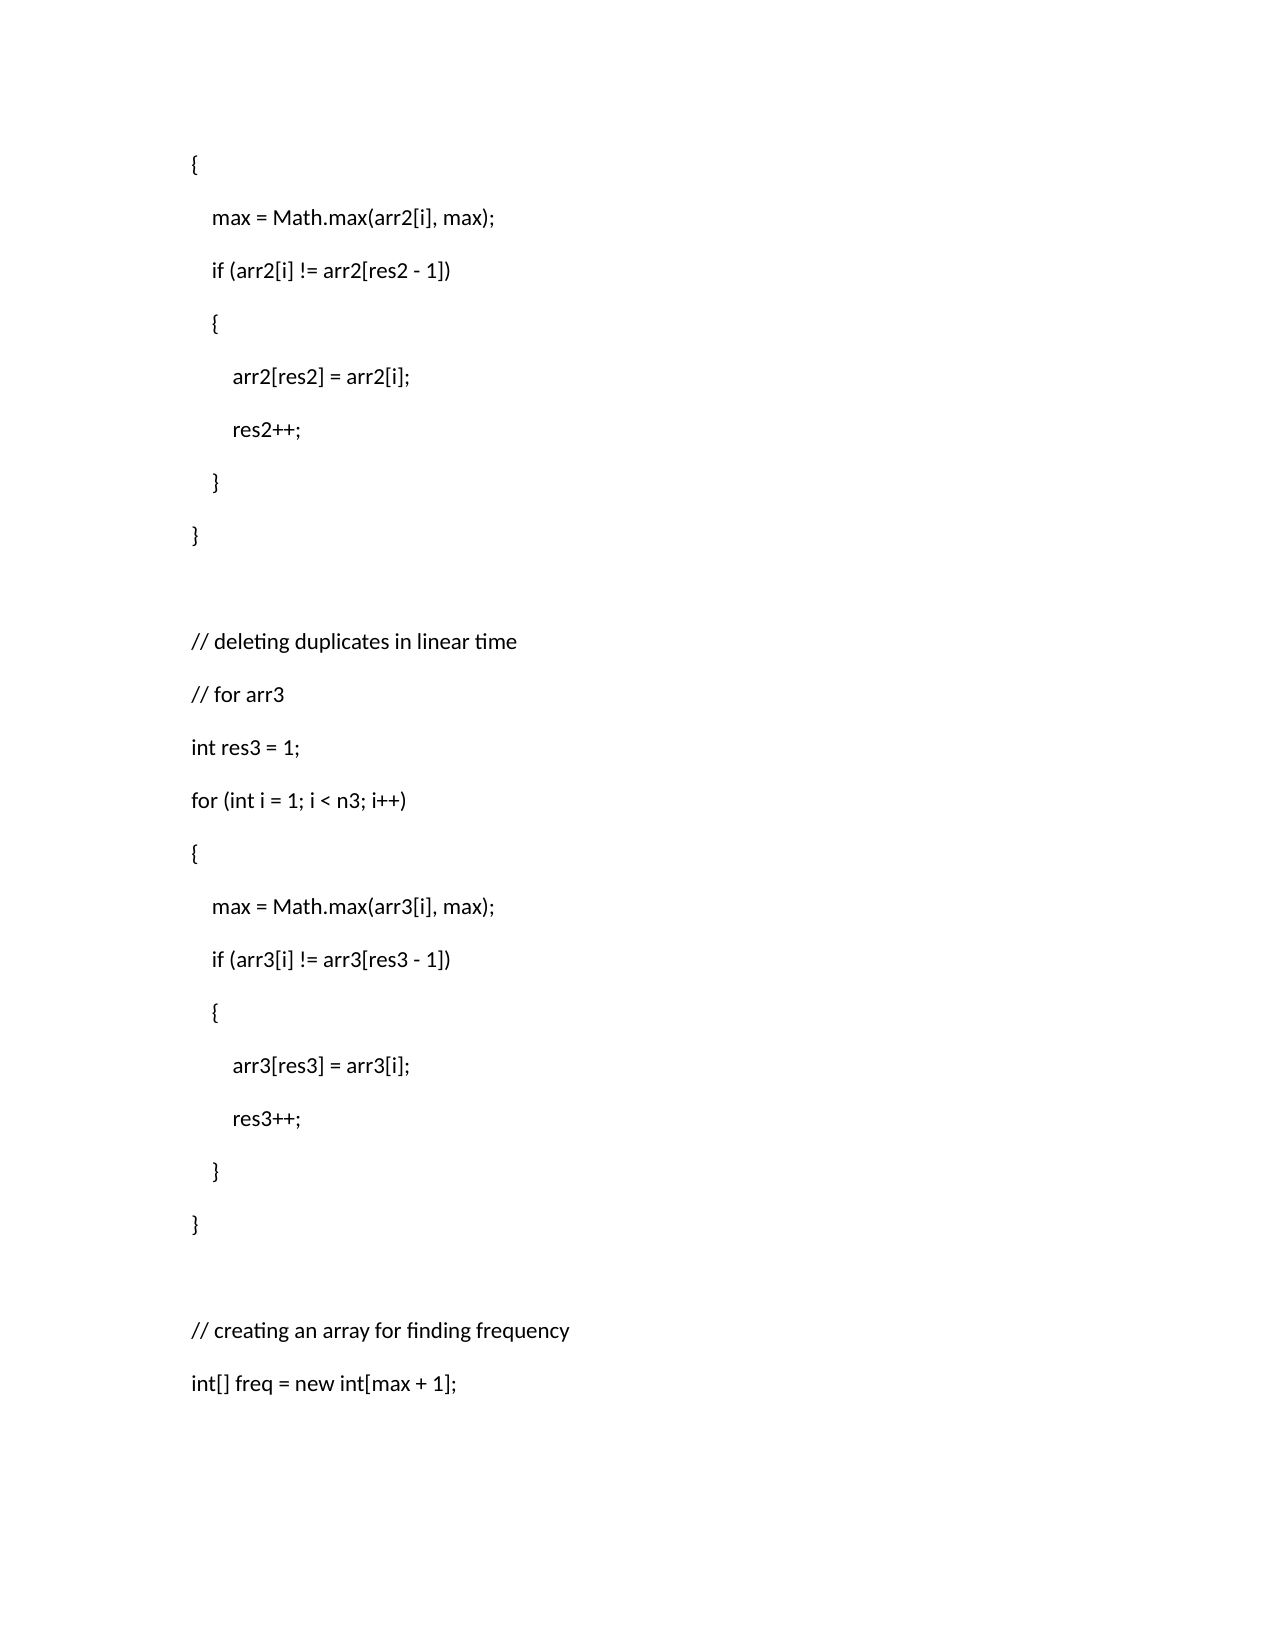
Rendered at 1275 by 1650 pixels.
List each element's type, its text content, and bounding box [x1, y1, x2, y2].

text int res3 = 1; [150, 733, 1125, 761]
text { [150, 309, 1125, 337]
text } [150, 1210, 1125, 1238]
text if (arr3[i] != arr3[res3 - 1]) [150, 945, 1125, 973]
text res2++; [150, 415, 1125, 443]
text { [150, 150, 1125, 178]
text arr3[res3] = arr3[i]; [150, 1051, 1125, 1079]
text { [150, 998, 1125, 1026]
text } [150, 1157, 1125, 1185]
text // deleting duplicates in linear time [150, 627, 1125, 655]
text max = Math.max(arr2[i], max); [150, 203, 1125, 231]
text arr2[res2] = arr2[i]; [150, 362, 1125, 390]
text { [150, 839, 1125, 867]
text res3++; [150, 1104, 1125, 1132]
text max = Math.max(arr3[i], max); [150, 892, 1125, 920]
text } [150, 468, 1125, 496]
text // for arr3 [150, 680, 1125, 708]
text // creating an array for finding frequency [150, 1316, 1125, 1344]
text } [150, 521, 1125, 549]
text for (int i = 1; i < n3; i++) [150, 786, 1125, 814]
text if (arr2[i] != arr2[res2 - 1]) [150, 256, 1125, 284]
text int[] freq = new int[max + 1]; [150, 1369, 1125, 1397]
